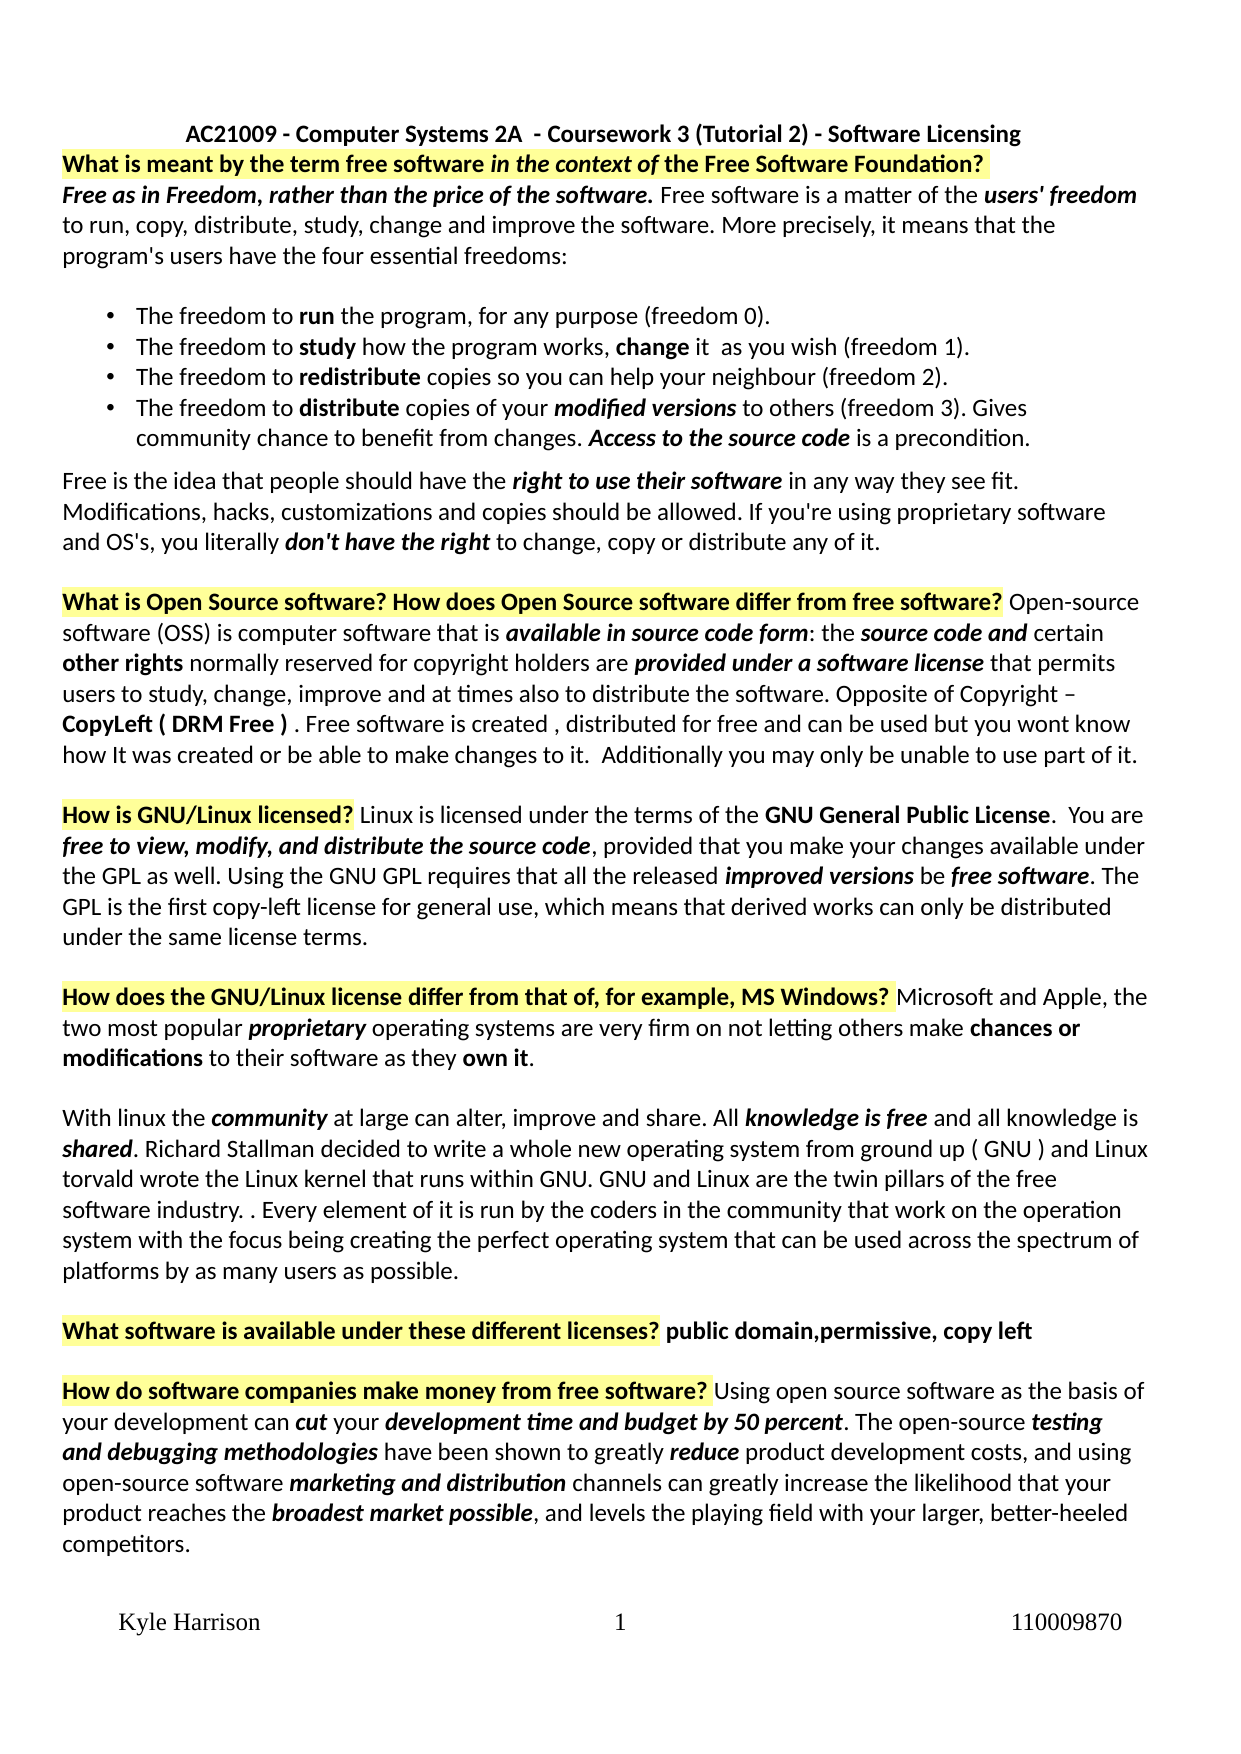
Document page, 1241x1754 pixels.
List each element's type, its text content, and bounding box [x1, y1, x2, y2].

text With linux the community at large can alter, improve and share. All knowledge is free and all knowledge is shared. Richard Stallman decided to write a whole new operating system from ground up ( GNU ) and Linux torvald wrote the Linux kernel that runs within GNU. GNU and Linux are the twin pillars of the free software industry. . Every element of it is run by the coders in the community that work on the operation system with the focus being creating the perfect operating system that can be used across the spectrum of platforms by as many users as possible. [62, 1103, 1150, 1286]
text What is meant by the term free software in the context of the Free Software Foundation? [62, 149, 1150, 179]
list The freedom to redistribute copies so you can help your neighbour (freedom 2). [106, 361, 1150, 392]
text AC21009 - Computer Systems 2A - Coursework 3 (Tutorial 2) - Software Licensing [62, 118, 1150, 149]
text How is GNU/Linux licensed? Linux is licensed under the terms of the GNU General Public License. You are free to view, modify, and distribute the source code, provided that you make your changes available under the GPL as well. Using the GNU GPL requires that all the released improved versions be free software. The GPL is the first copy-left license for general use, which means that derived works can only be distributed under the same license terms. [62, 799, 1150, 952]
text How does the GNU/Linux license differ from that of, for example, MS Windows? Microsoft and Apple, the two most popular proprietary operating systems are very firm on not letting others make chances or modifications to their software as they own it. [62, 981, 1150, 1073]
list The freedom to distribute copies of your modified versions to others (freedom 3). Gives community chance to benefit from changes. Access to the source code is a precondition. [106, 392, 1150, 453]
list The freedom to study how the program works, change it as you wish (freedom 1). [106, 331, 1150, 361]
list The freedom to run the program, for any purpose (freedom 0). [106, 300, 1150, 331]
text What software is available under these different licenses? public domain,permissive, copy left [62, 1315, 1150, 1346]
text What is Open Source software? How does Open Source software differ from free software? Open-source software (OSS) is computer software that is available in source code form: the source code and certain other rights normally reserved for copyright holders are provided under a software license that permits users to study, change, improve and at times also to distribute the software. Opposite of Copyright – CopyLeft ( DRM Free ) . Free software is created , distributed for free and can be used but you wont know how It was created or be able to make changes to it. Additionally you may only be unable to use part of it. [62, 587, 1150, 770]
text How do software companies make money from free software? Using open source software as the basis of your development can cut your development time and budget by 50 percent. The open-source testing and debugging methodologies have been shown to greatly reduce product development costs, and using open-source software marketing and distribution channels can greatly increase the likelihood that your product reaches the broadest market possible, and levels the playing field with your larger, better-heeled competitors. [62, 1375, 1150, 1558]
text Free is the idea that people should have the right to use their software in any way they see fit. Modifications, hacks, customizations and copies should be allowed. If you're using proprietary software and OS's, you literally don't have the right to change, copy or distribute any of it. [62, 465, 1150, 557]
text Free as in Freedom, rather than the price of the software. Free software is a matter of the users' freedom to run, copy, distribute, study, change and improve the software. More precisely, it means that the program's users have the four essential freedoms: [62, 179, 1150, 271]
